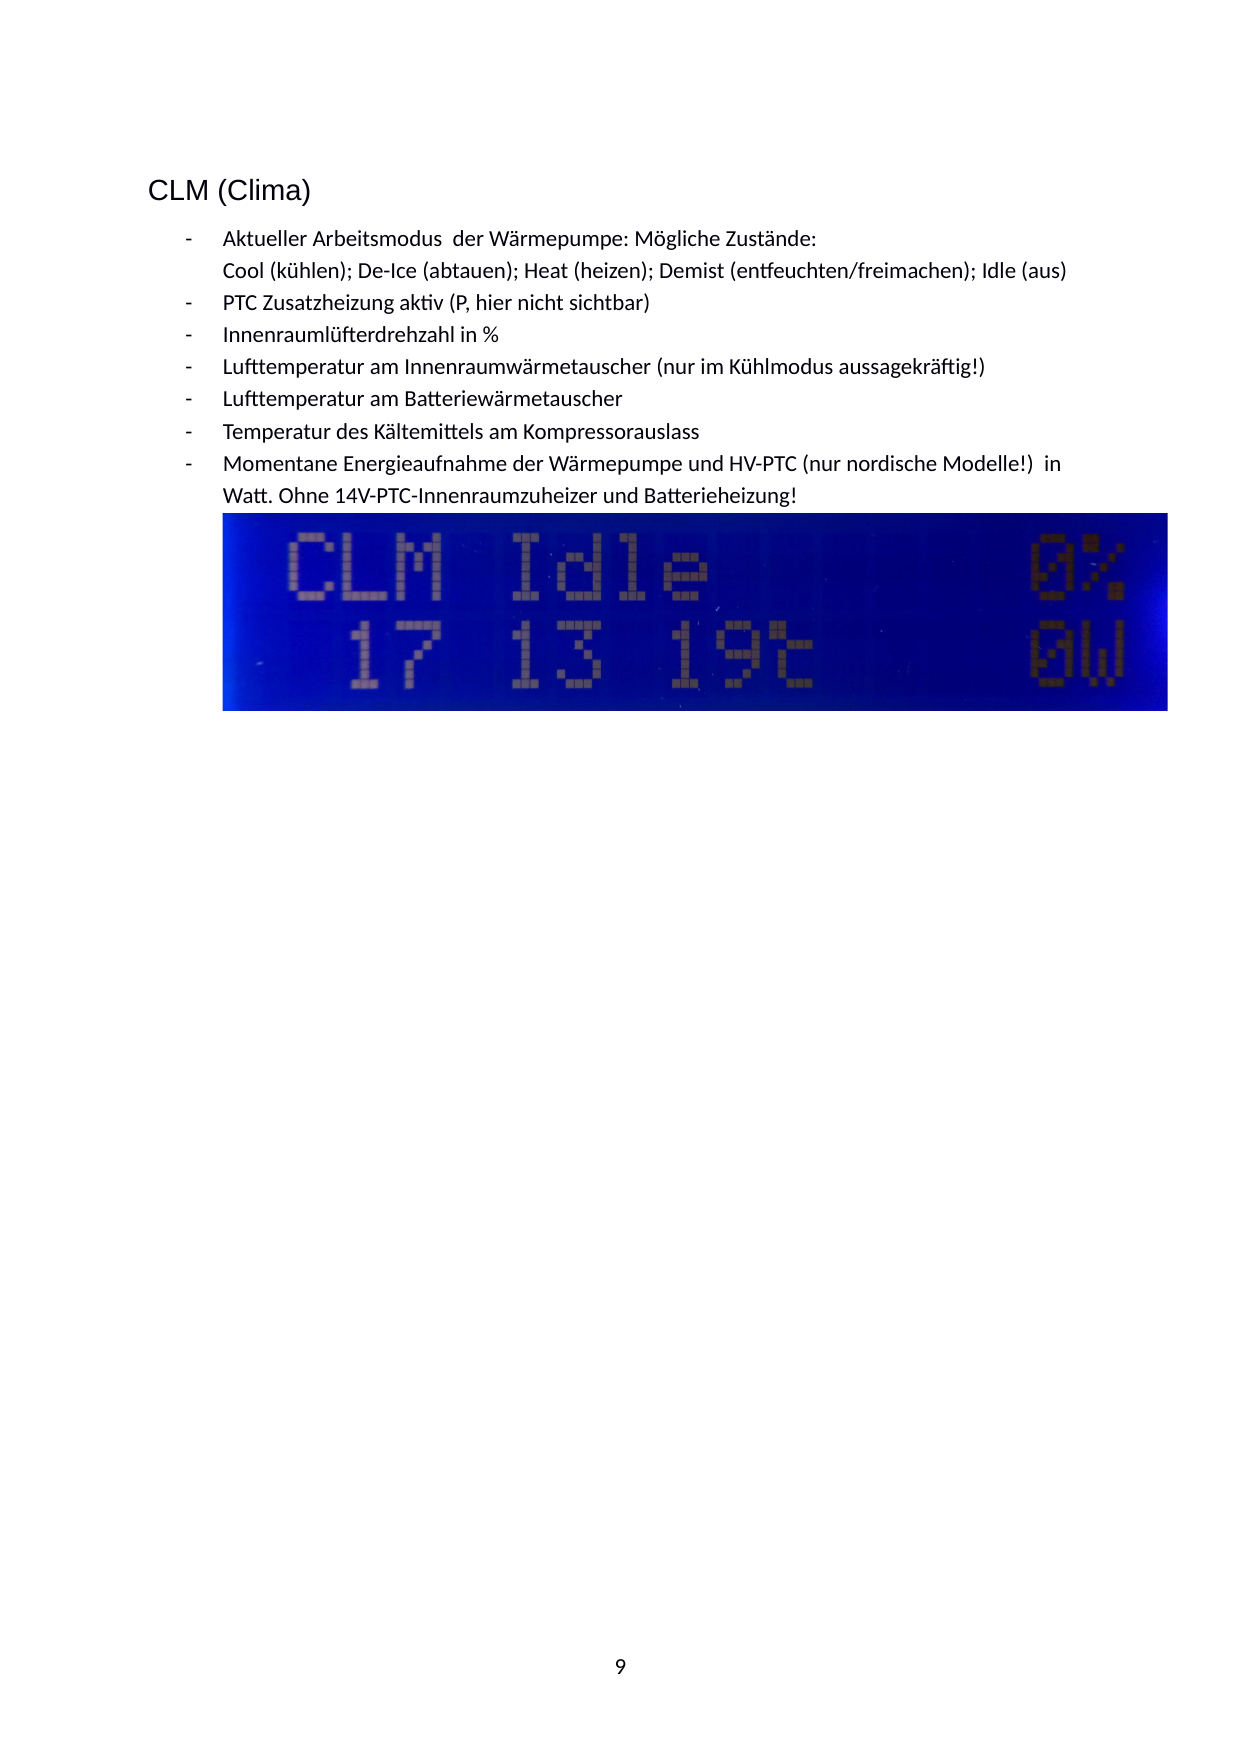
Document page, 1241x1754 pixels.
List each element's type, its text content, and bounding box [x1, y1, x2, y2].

list Lufttemperatur am Innenraumwärmetauscher (nur im Kühlmodus aussagekräftig!) [185, 352, 1093, 380]
list Temperatur des Kältemittels am Kompressorauslass [185, 417, 1093, 445]
subtitle CLM (Clima) [148, 173, 1093, 206]
list Innenraumlüfterdrehzahl in % [185, 320, 1093, 348]
picture [222, 513, 1168, 711]
list Aktueller Arbeitsmodus der Wärmepumpe: Mögliche Zustände: Cool (kühlen); De-Ice (abtauen); Heat (heizen); Demist (entfeuchten/freimachen); Idle (aus) [185, 224, 1093, 284]
list PTC Zusatzheizung aktiv (P, hier nicht sichtbar) [185, 288, 1093, 316]
list Lufttemperatur am Batteriewärmetauscher [185, 384, 1093, 413]
list Momentane Energieaufnahme der Wärmepumpe und HV-PTC (nur nordische Modelle!) in Watt. Ohne 14V-PTC-Innenraumzuheizer und Batterieheizung! [185, 449, 1093, 711]
